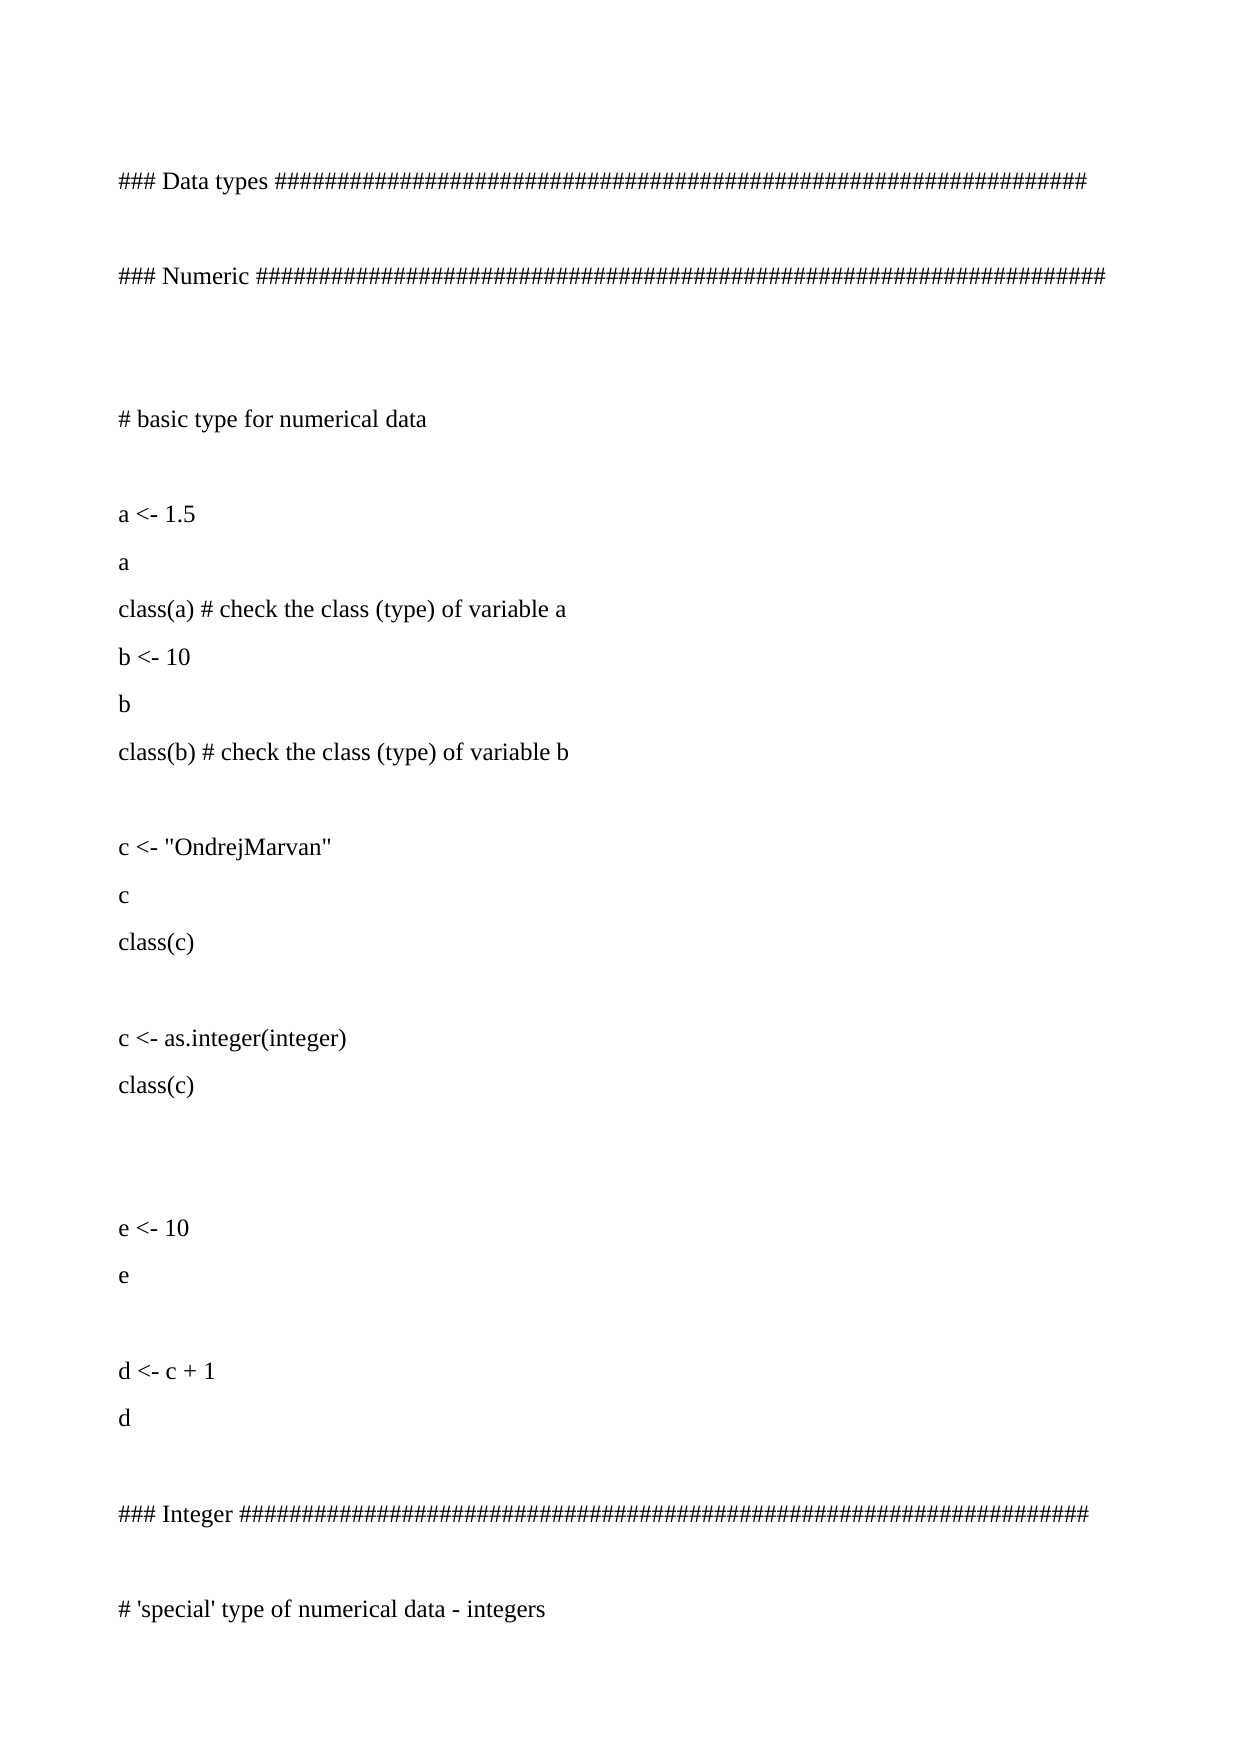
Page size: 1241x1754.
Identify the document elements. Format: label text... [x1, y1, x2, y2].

text e <- 10 [118, 1213, 1122, 1242]
text class(c) [118, 1070, 1122, 1099]
text ### Data types ################################################################# [118, 166, 1122, 194]
text # 'special' type of numerical data - integers [118, 1594, 1122, 1623]
text c <- as.integer(integer) [118, 1023, 1122, 1051]
text c <- "OndrejMarvan" [118, 832, 1122, 861]
text d <- c + 1 [118, 1356, 1122, 1384]
text b [118, 689, 1122, 718]
text ### Numeric #################################################################### [118, 261, 1122, 290]
text b <- 10 [118, 642, 1122, 671]
text class(a) # check the class (type) of variable a [118, 594, 1122, 623]
text e [118, 1261, 1122, 1289]
text a [118, 547, 1122, 575]
text c [118, 880, 1122, 908]
text # basic type for numerical data [118, 404, 1122, 432]
text d [118, 1403, 1122, 1432]
text ### Integer #################################################################### [118, 1499, 1122, 1527]
text class(b) # check the class (type) of variable b [118, 737, 1122, 766]
text a <- 1.5 [118, 499, 1122, 528]
text class(c) [118, 927, 1122, 956]
